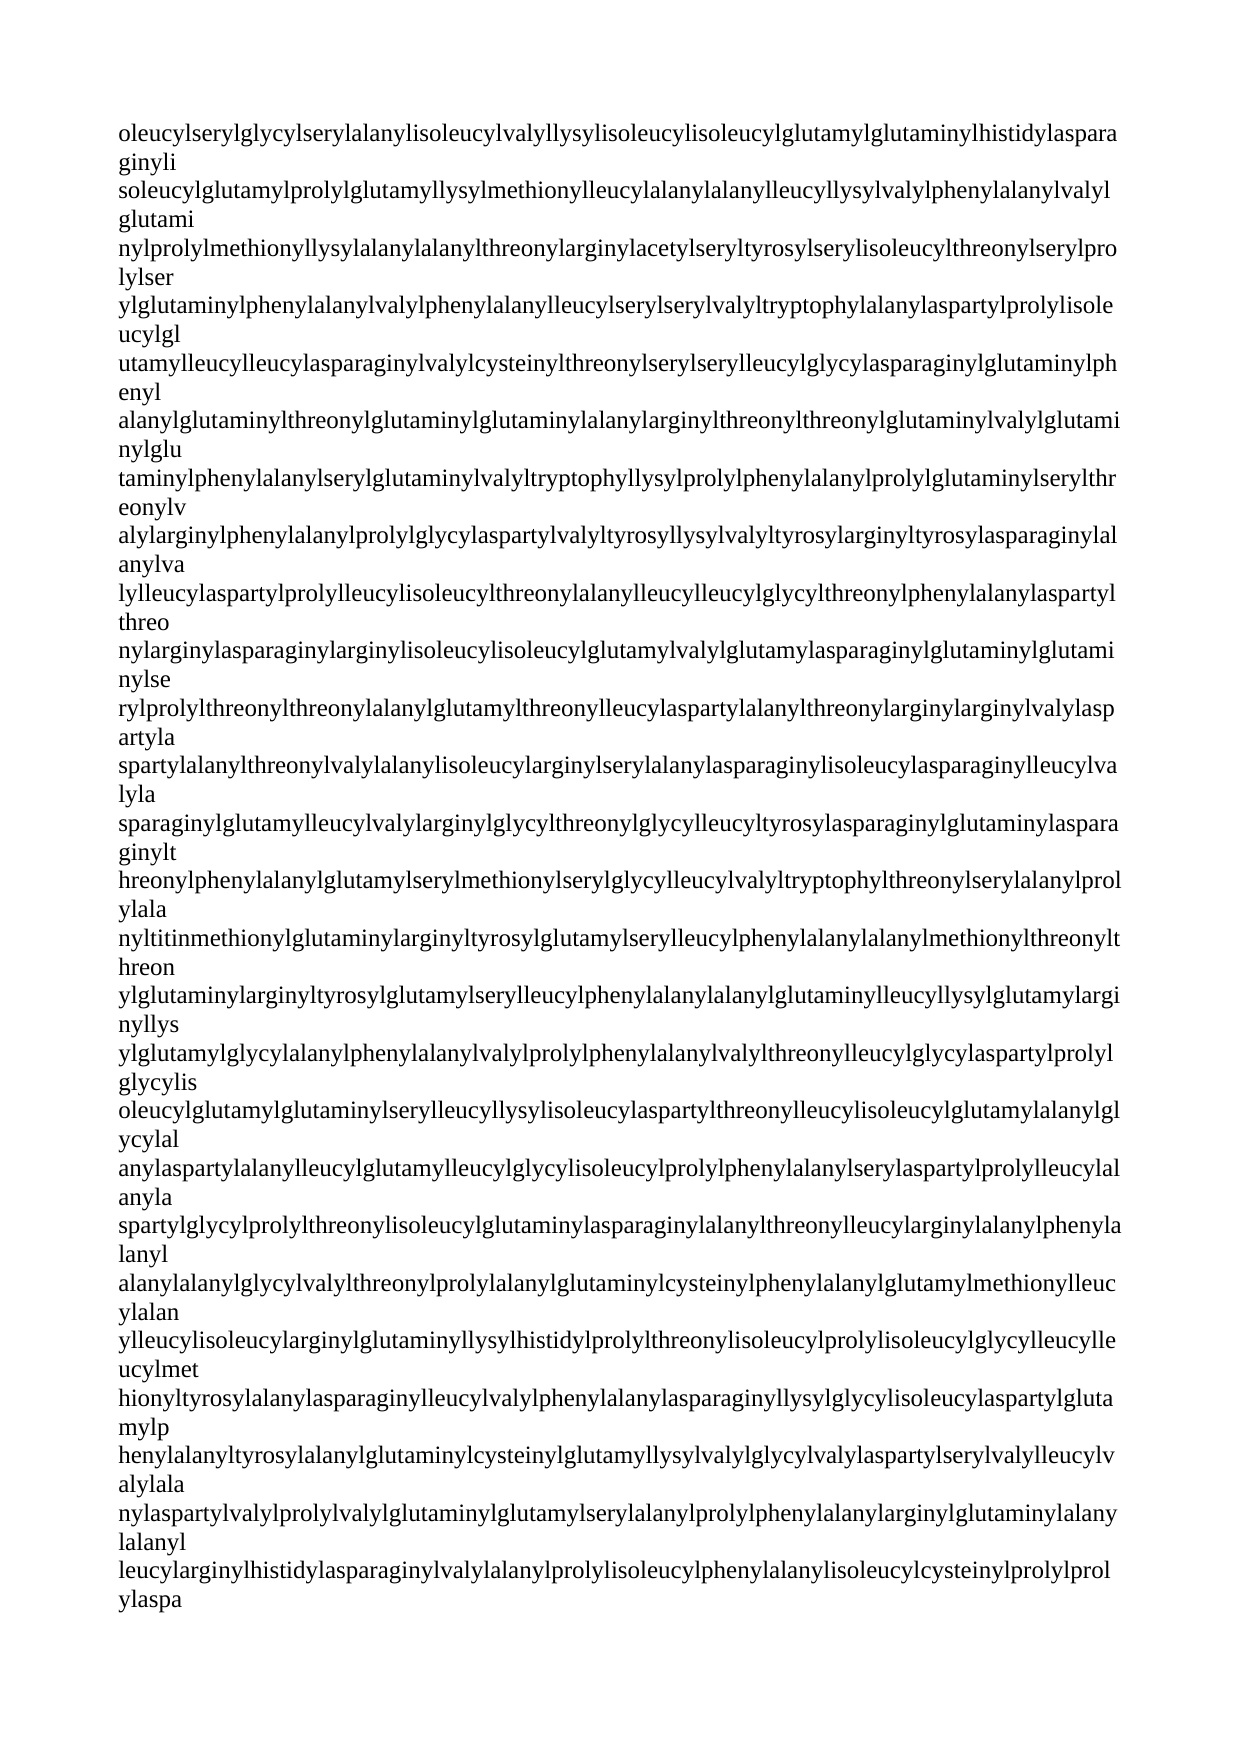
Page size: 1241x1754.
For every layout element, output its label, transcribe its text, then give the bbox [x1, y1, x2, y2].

text oleucylserylglycylserylalanylisoleucylvalyllysylisoleucylisoleucylglutamylglutaminylhistidylasparaginyli soleucylglutamylprolylglutamyllysylmethionylleucylalanylalanylleucyllysylvalylphenylalanylvalylglutami nylprolylmethionyllysylalanylalanylthreonylarginylacetylseryltyrosylserylisoleucylthreonylserylprolylser ylglutaminylphenylalanylvalylphenylalanylleucylserylserylvalyltryptophylalanylaspartylprolylisoleucylgl utamylleucylleucylasparaginylvalylcysteinylthreonylserylserylleucylglycylasparaginylglutaminylphenyl alanylglutaminylthreonylglutaminylglutaminylalanylarginylthreonylthreonylglutaminylvalylglutaminylglu taminylphenylalanylserylglutaminylvalyltryptophyllysylprolylphenylalanylprolylglutaminylserylthreonylv alylarginylphenylalanylprolylglycylaspartylvalyltyrosyllysylvalyltyrosylarginyltyrosylasparaginylalanylva lylleucylaspartylprolylleucylisoleucylthreonylalanylleucylleucylglycylthreonylphenylalanylaspartylthreo nylarginylasparaginylarginylisoleucylisoleucylglutamylvalylglutamylasparaginylglutaminylglutaminylse rylprolylthreonylthreonylalanylglutamylthreonylleucylaspartylalanylthreonylarginylarginylvalylaspartyla spartylalanylthreonylvalylalanylisoleucylarginylserylalanylasparaginylisoleucylasparaginylleucylvalyla sparaginylglutamylleucylvalylarginylglycylthreonylglycylleucyltyrosylasparaginylglutaminylasparaginylt hreonylphenylalanylglutamylserylmethionylserylglycylleucylvalyltryptophylthreonylserylalanylprolylala nyltitinmethionylglutaminylarginyltyrosylglutamylserylleucylphenylalanylalanylmethionylthreonylthreon ylglutaminylarginyltyrosylglutamylserylleucylphenylalanylalanylglutaminylleucyllysylglutamylarginyllys ylglutamylglycylalanylphenylalanylvalylprolylphenylalanylvalylthreonylleucylglycylaspartylprolylglycylis oleucylglutamylglutaminylserylleucyllysylisoleucylaspartylthreonylleucylisoleucylglutamylalanylglycylal anylaspartylalanylleucylglutamylleucylglycylisoleucylprolylphenylalanylserylaspartylprolylleucylalanyla spartylglycylprolylthreonylisoleucylglutaminylasparaginylalanylthreonylleucylarginylalanylphenylalanyl alanylalanylglycylvalylthreonylprolylalanylglutaminylcysteinylphenylalanylglutamylmethionylleucylalan ylleucylisoleucylarginylglutaminyllysylhistidylprolylthreonylisoleucylprolylisoleucylglycylleucylleucylmet hionyltyrosylalanylasparaginylleucylvalylphenylalanylasparaginyllysylglycylisoleucylaspartylglutamylp henylalanyltyrosylalanylglutaminylcysteinylglutamyllysylvalylglycylvalylaspartylserylvalylleucylvalylala nylaspartylvalylprolylvalylglutaminylglutamylserylalanylprolylphenylalanylarginylglutaminylalanylalanyl leucylarginylhistidylasparaginylvalylalanylprolylisoleucylphenylalanylisoleucylcysteinylprolylprolylaspa [118, 118, 1122, 1613]
